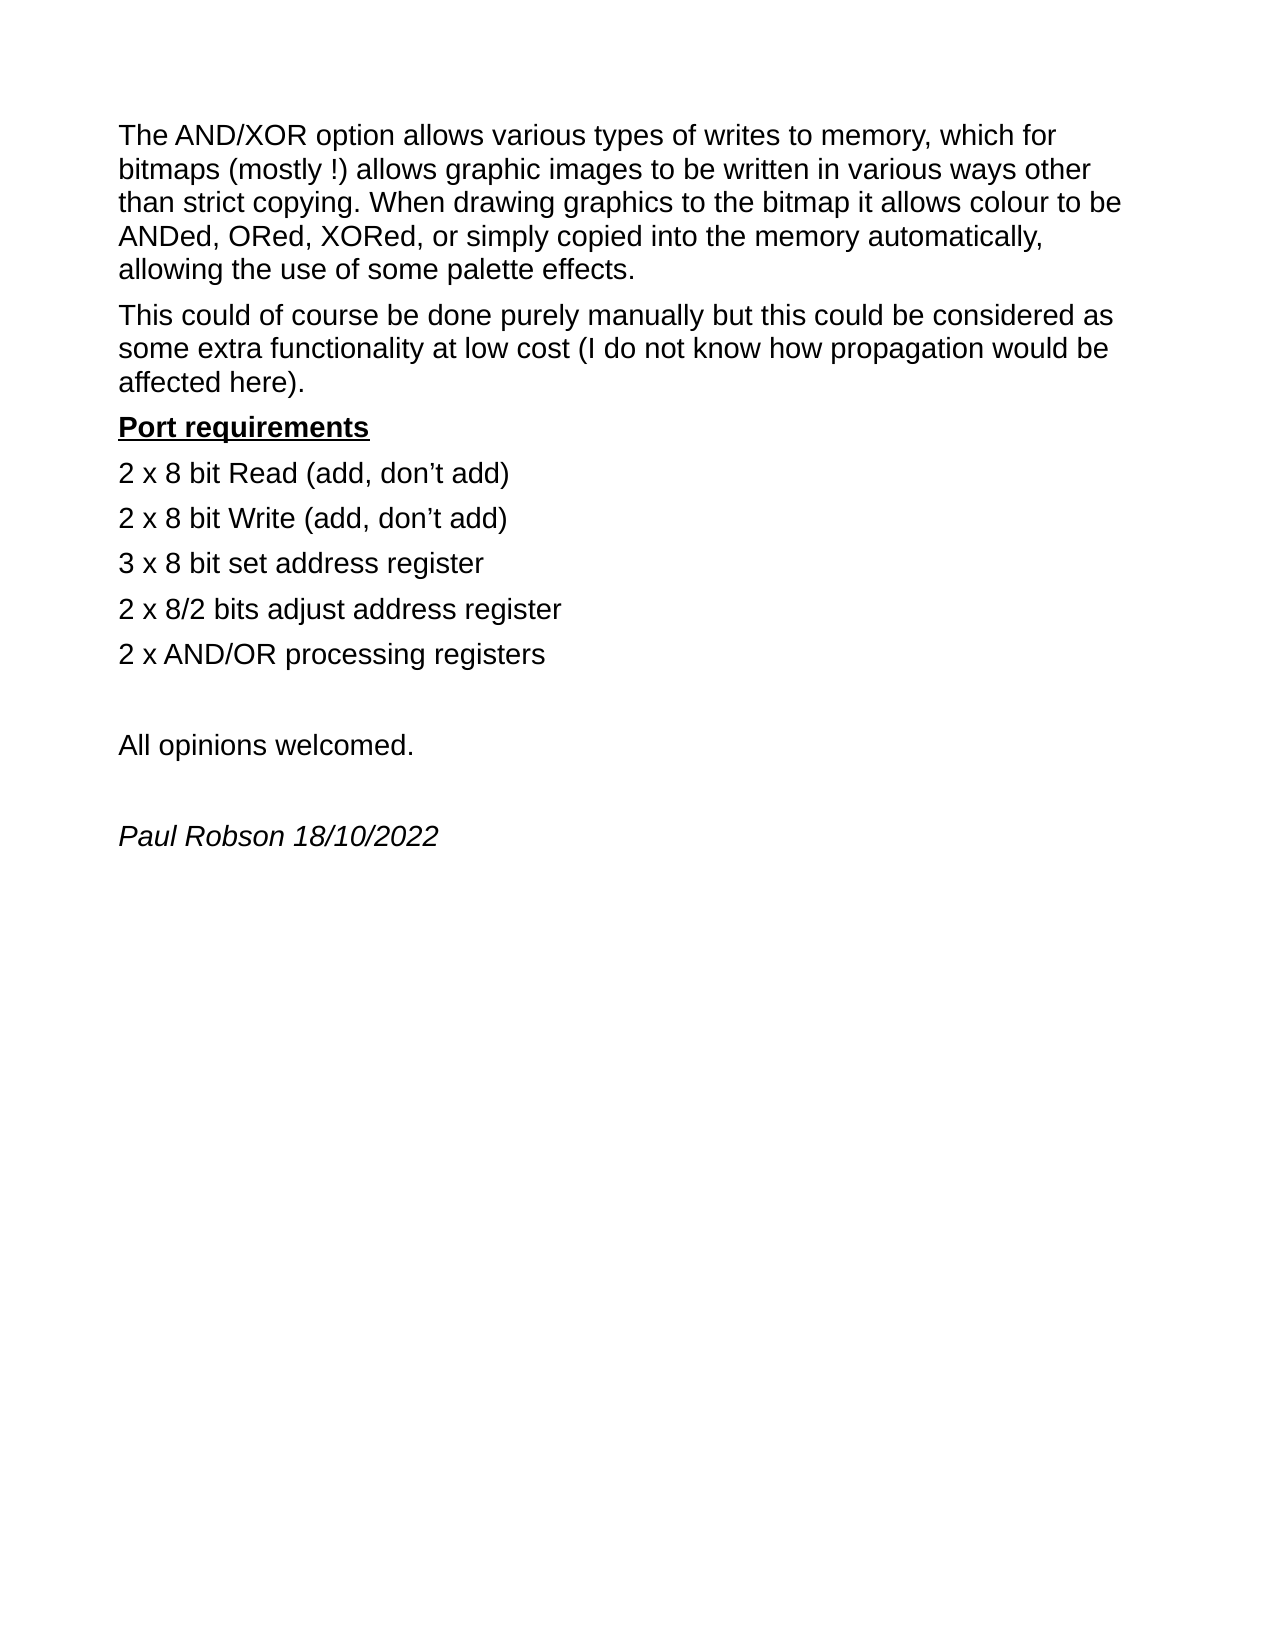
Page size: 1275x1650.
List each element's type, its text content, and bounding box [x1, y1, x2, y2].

text This could of course be done purely manually but this could be considered as some extra functionality at low cost (I do not know how propagation would be affected here). [118, 298, 1157, 398]
text Paul Robson 18/10/2022 [118, 819, 1157, 852]
text 2 x 8/2 bits adjust address register [118, 592, 1157, 625]
text 2 x 8 bit Write (add, don’t add) [118, 501, 1157, 534]
text Port requirements [118, 410, 1157, 444]
text 2 x AND/OR processing registers [118, 637, 1157, 671]
text 2 x 8 bit Read (add, don’t add) [118, 456, 1157, 489]
text All opinions welcomed. [118, 728, 1157, 762]
text The AND/XOR option allows various types of writes to memory, which for bitmaps (mostly !) allows graphic images to be written in various ways other than strict copying. When drawing graphics to the bitmap it allows colour to be ANDed, ORed, XORed, or simply copied into the memory automatically, allowing the use of some palette effects. [118, 118, 1157, 286]
text 3 x 8 bit set address register [118, 546, 1157, 580]
